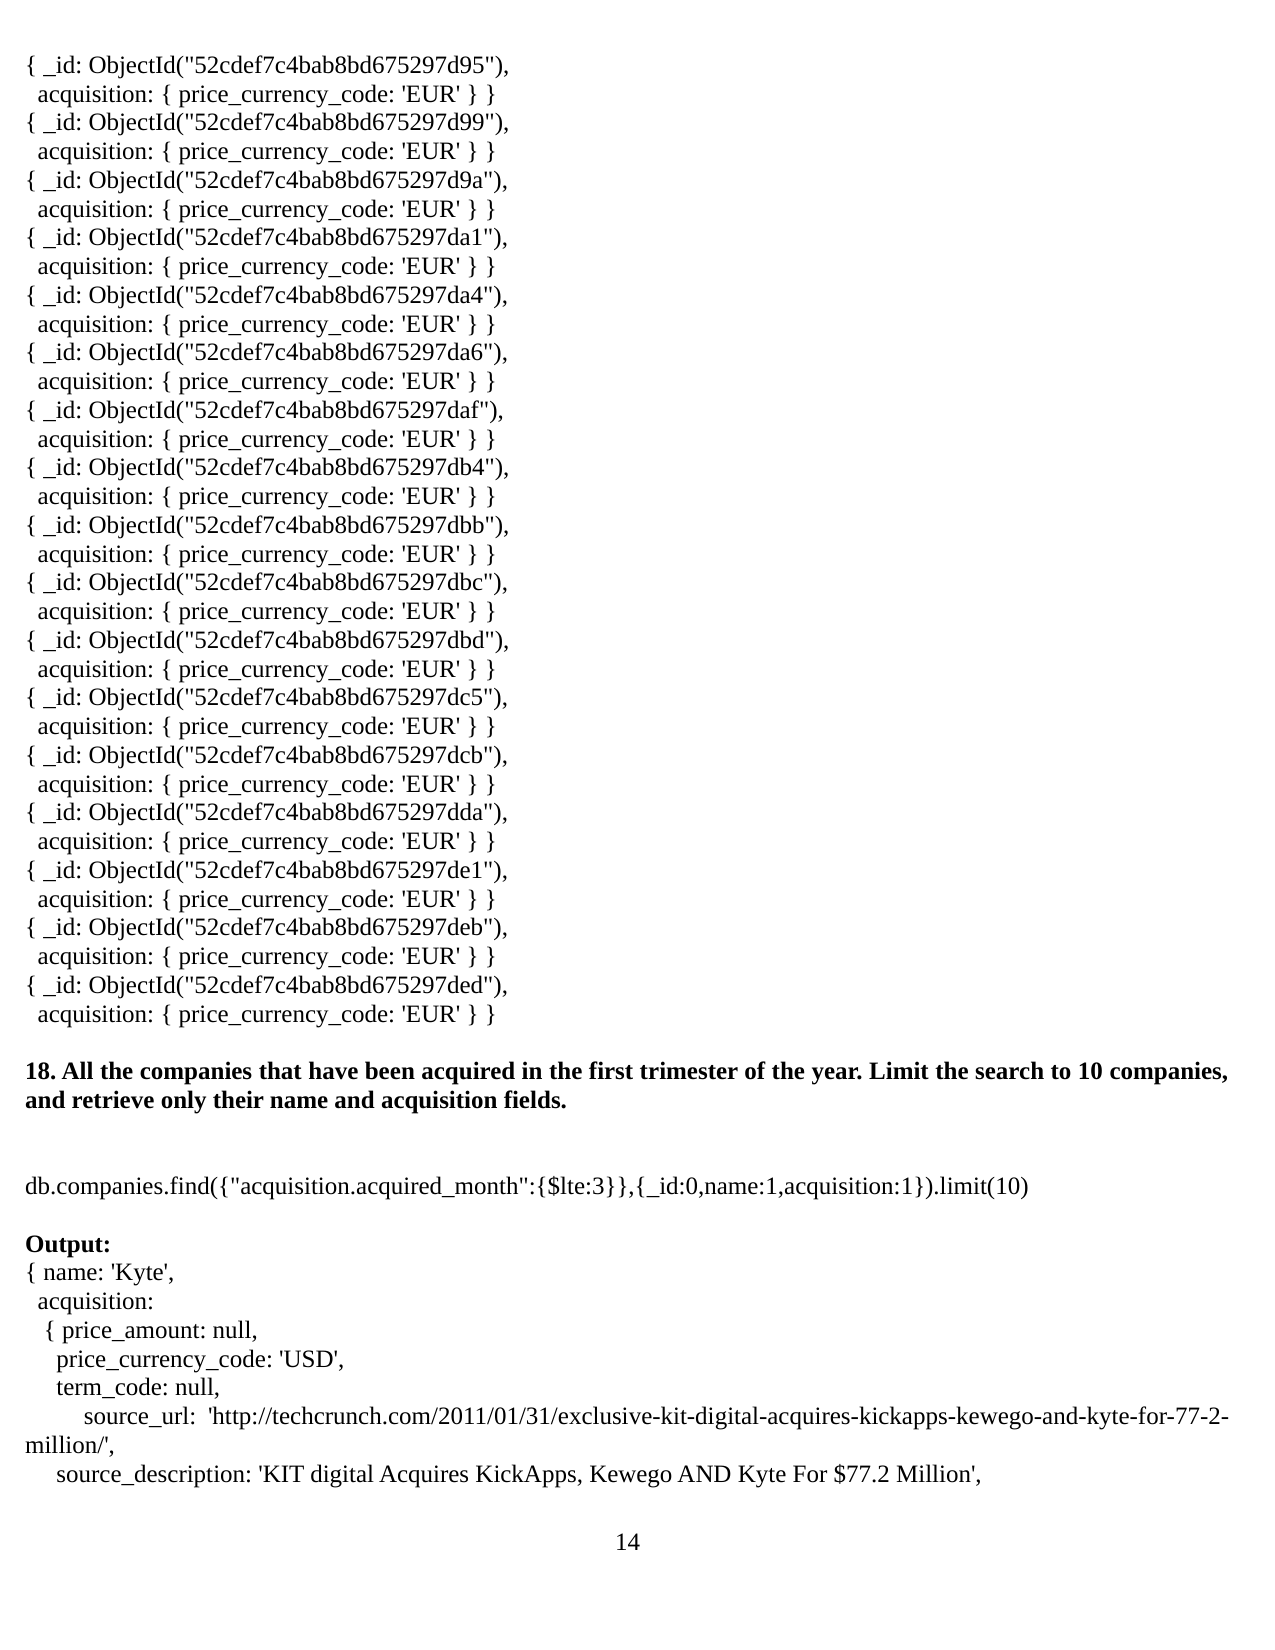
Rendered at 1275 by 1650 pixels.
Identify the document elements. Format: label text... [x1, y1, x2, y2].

text acquisition: { price_currency_code: 'EUR' } } [25, 999, 1230, 1027]
text acquisition: { price_currency_code: 'EUR' } } [25, 596, 1230, 625]
text { _id: ObjectId("52cdef7c4bab8bd675297dbb"), [25, 510, 1230, 539]
text acquisition: { price_currency_code: 'EUR' } } [25, 941, 1230, 970]
text { _id: ObjectId("52cdef7c4bab8bd675297de1"), [25, 855, 1230, 884]
text { name: 'Kyte', [25, 1257, 1230, 1286]
text { _id: ObjectId("52cdef7c4bab8bd675297daf"), [25, 395, 1230, 424]
text acquisition: { price_currency_code: 'EUR' } } [25, 654, 1230, 682]
text { _id: ObjectId("52cdef7c4bab8bd675297deb"), [25, 912, 1230, 941]
text acquisition: { price_currency_code: 'EUR' } } [25, 884, 1230, 912]
text db.companies.find({"acquisition.acquired_month":{$lte:3}},{_id:0,name:1,acquisition:1}).limit(10) [25, 1171, 1230, 1200]
text source_url: 'http://techcrunch.com/2011/01/31/exclusive-kit-digital-acquires-kickapps-kewego-and-kyte-for-77-2-million/', [25, 1401, 1230, 1459]
text { _id: ObjectId("52cdef7c4bab8bd675297d95"), [25, 50, 1230, 79]
text { _id: ObjectId("52cdef7c4bab8bd675297da6"), [25, 337, 1230, 366]
text acquisition: { price_currency_code: 'EUR' } } [25, 366, 1230, 395]
text 18. All the companies that have been acquired in the first trimester of the year. Limit the search to 10 companies, and retrieve only their name and acquisition fields. [25, 1056, 1230, 1114]
text { _id: ObjectId("52cdef7c4bab8bd675297ded"), [25, 970, 1230, 999]
text { _id: ObjectId("52cdef7c4bab8bd675297dbc"), [25, 567, 1230, 596]
text { _id: ObjectId("52cdef7c4bab8bd675297d99"), [25, 107, 1230, 136]
text acquisition: { price_currency_code: 'EUR' } } [25, 251, 1230, 280]
text price_currency_code: 'USD', [25, 1344, 1230, 1372]
text acquisition: { price_currency_code: 'EUR' } } [25, 136, 1230, 165]
text { _id: ObjectId("52cdef7c4bab8bd675297dda"), [25, 797, 1230, 826]
text acquisition: { price_currency_code: 'EUR' } } [25, 481, 1230, 510]
text { _id: ObjectId("52cdef7c4bab8bd675297dcb"), [25, 740, 1230, 769]
text { _id: ObjectId("52cdef7c4bab8bd675297dbd"), [25, 625, 1230, 654]
text acquisition: { price_currency_code: 'EUR' } } [25, 309, 1230, 337]
text Output: [25, 1229, 1230, 1257]
text { _id: ObjectId("52cdef7c4bab8bd675297da4"), [25, 280, 1230, 309]
text acquisition: { price_currency_code: 'EUR' } } [25, 539, 1230, 567]
text acquisition: { price_currency_code: 'EUR' } } [25, 711, 1230, 740]
text acquisition: { price_currency_code: 'EUR' } } [25, 79, 1230, 107]
text acquisition: { price_currency_code: 'EUR' } } [25, 769, 1230, 797]
text { _id: ObjectId("52cdef7c4bab8bd675297da1"), [25, 222, 1230, 251]
text { _id: ObjectId("52cdef7c4bab8bd675297dc5"), [25, 682, 1230, 711]
text acquisition: [25, 1286, 1230, 1315]
text { _id: ObjectId("52cdef7c4bab8bd675297d9a"), [25, 165, 1230, 194]
text { _id: ObjectId("52cdef7c4bab8bd675297db4"), [25, 452, 1230, 481]
text { price_amount: null, [25, 1315, 1230, 1344]
text acquisition: { price_currency_code: 'EUR' } } [25, 826, 1230, 855]
text term_code: null, [25, 1372, 1230, 1401]
text source_description: 'KIT digital Acquires KickApps, Kewego AND Kyte For $77.2 Million', [25, 1459, 1230, 1487]
text acquisition: { price_currency_code: 'EUR' } } [25, 424, 1230, 452]
text acquisition: { price_currency_code: 'EUR' } } [25, 194, 1230, 222]
